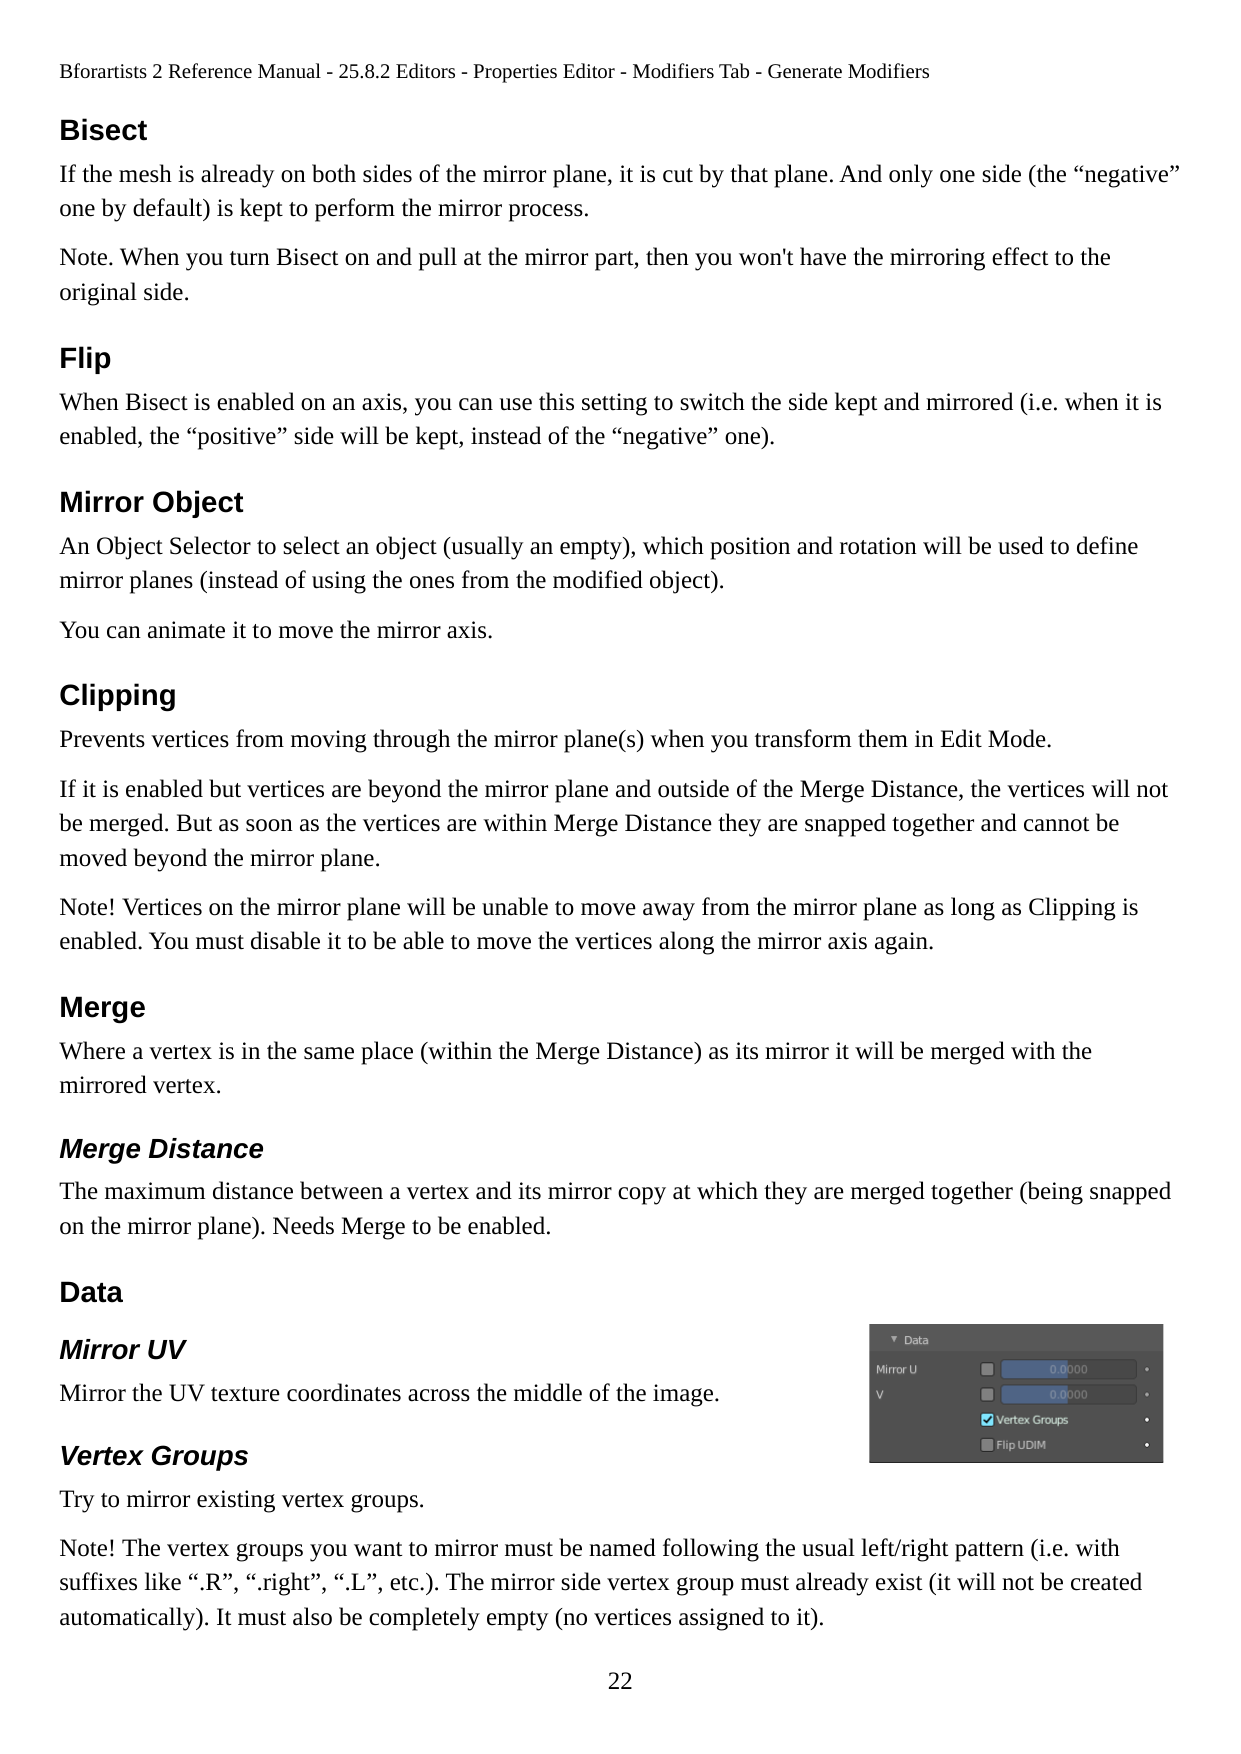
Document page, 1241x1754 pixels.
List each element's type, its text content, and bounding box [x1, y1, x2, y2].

subtitle Bisect [59, 113, 1181, 146]
picture [869, 1324, 1164, 1463]
subtitle Merge [59, 990, 1181, 1023]
subtitle Mirror UV [59, 1333, 869, 1365]
subtitle [1164, 1333, 1181, 1365]
text Note! The vertex groups you want to mirror must be named following the usual left/right pattern (i.e. with suffixes like “.R”, “.right”, “.L”, etc.). The mirror side vertex group must already exist (it will not be created automatically). It must also be completely empty (no vertices assigned to it). [59, 1533, 1181, 1630]
text Mirror the UV texture coordinates across the middle of the image. [59, 1378, 869, 1406]
text Where a vertex is in the same place (within the Merge Distance) as its mirror it will be merged with the mirrored vertex. [59, 1036, 1181, 1099]
text Prevents vertices from moving through the mirror plane(s) when you transform them in Edit Mode. [59, 724, 1181, 753]
subtitle Flip [59, 341, 1181, 374]
text You can animate it to move the mirror axis. [59, 615, 1181, 643]
text The maximum distance between a vertex and its mirror copy at which they are merged together (being snapped on the mirror plane). Needs Merge to be enabled. [59, 1176, 1181, 1240]
subtitle Merge Distance [59, 1132, 1181, 1164]
subtitle Clipping [59, 678, 1181, 712]
text Note. When you turn Bisect on and pull at the mirror part, then you won't have the mirroring effect to the original side. [59, 242, 1181, 306]
subtitle Data [59, 1274, 1181, 1308]
text If it is enabled but vertices are beyond the mirror plane and outside of the Merge Distance, the vertices will not be merged. But as soon as the vertices are within Merge Distance they are snapped together and cannot be moved beyond the mirror plane. [59, 774, 1181, 871]
subtitle Mirror Object [59, 485, 1181, 519]
text Try to mirror existing vertex groups. [59, 1484, 1181, 1512]
text When Bisect is enabled on an axis, you can use this setting to switch the side kept and mirrored (i.e. when it is enabled, the “positive” side will be kept, instead of the “negative” one). [59, 387, 1181, 450]
text Note! Vertices on the mirror plane will be unable to move away from the mirror plane as long as Clipping is enabled. You must disable it to be able to move the vertices along the mirror axis again. [59, 892, 1181, 955]
text If the mesh is already on both sides of the mirror plane, it is cut by that plane. And only one side (the “negative” one by default) is kept to perform the mirror process. [59, 159, 1181, 222]
text An Object Selector to select an object (usually an empty), which position and rotation will be used to define mirror planes (instead of using the ones from the modified object). [59, 531, 1181, 594]
subtitle Vertex Groups [59, 1439, 1181, 1471]
